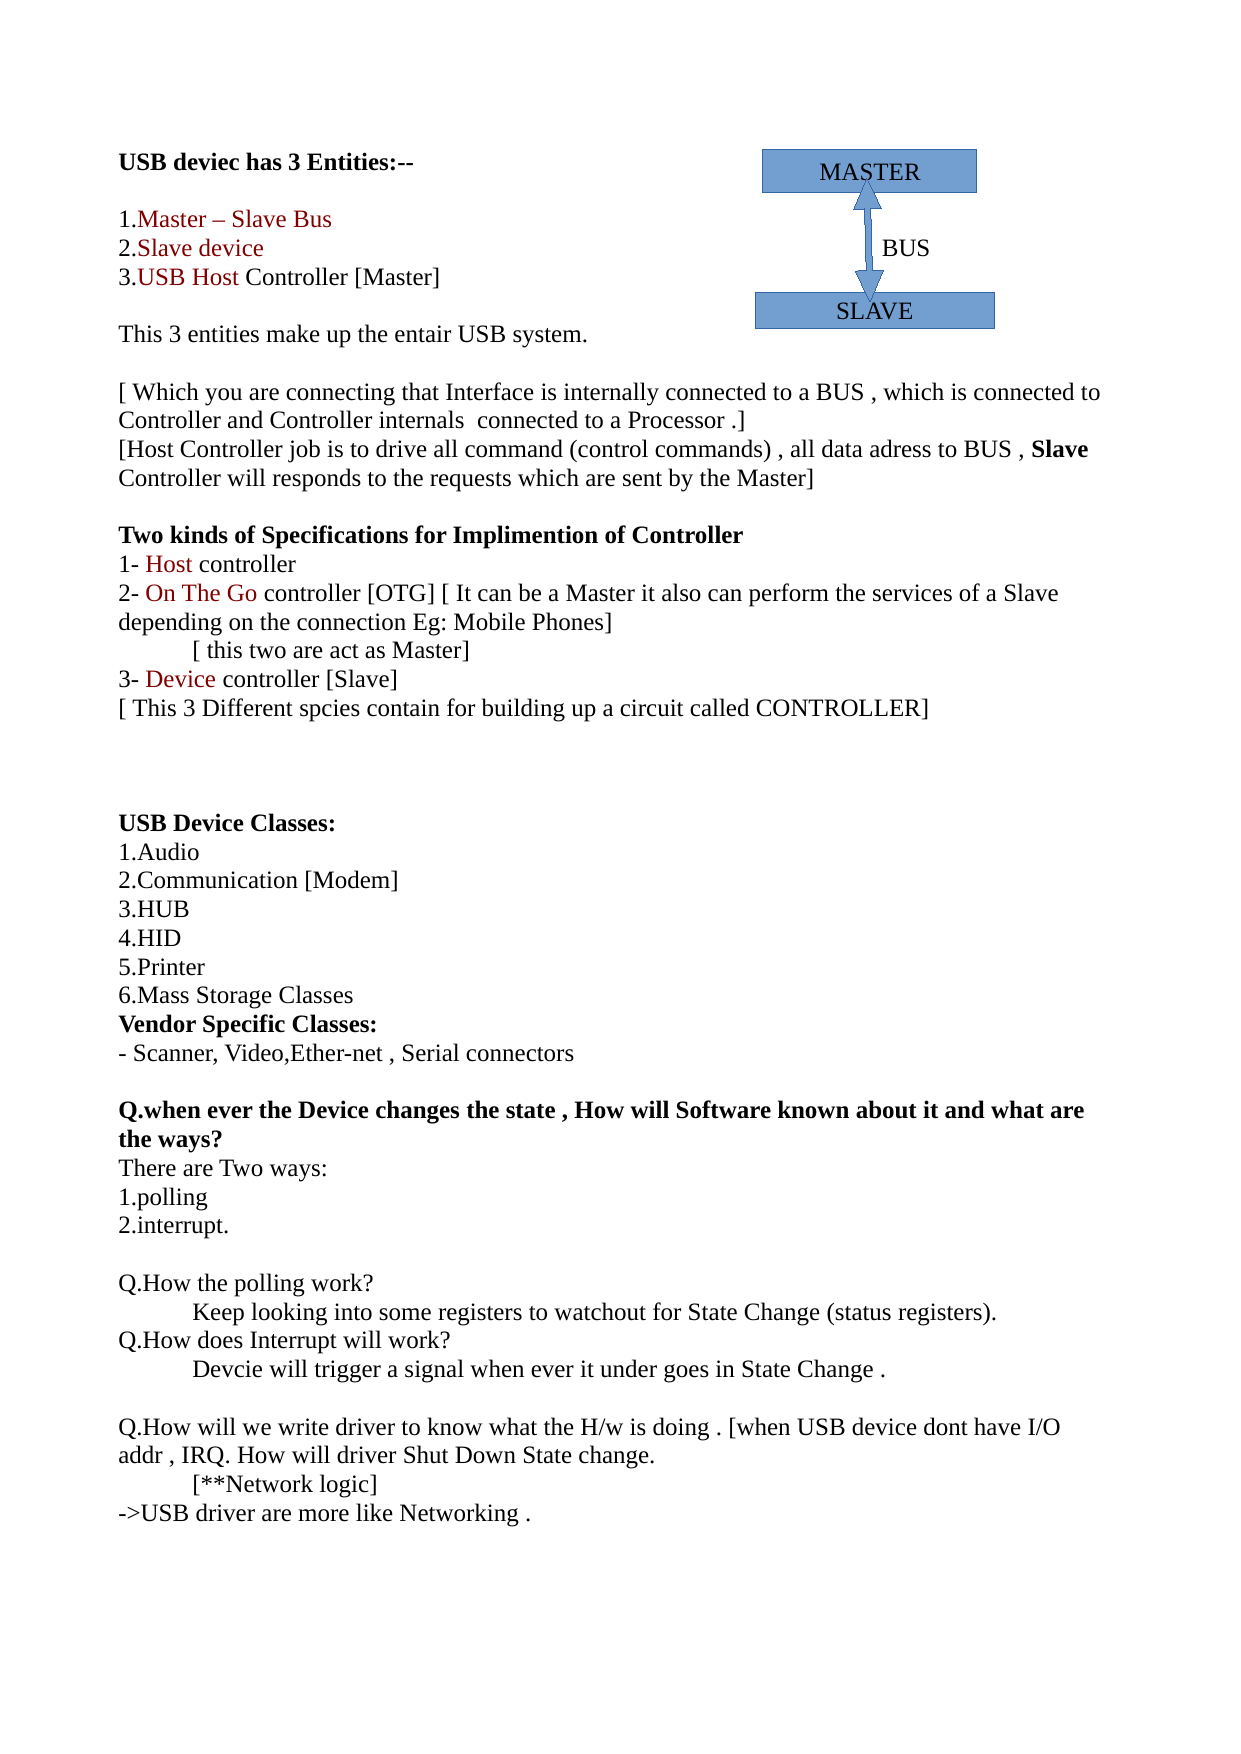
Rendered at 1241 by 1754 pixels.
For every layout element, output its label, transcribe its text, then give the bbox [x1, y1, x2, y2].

text BUS [872, 233, 1122, 262]
text 2- On The Go controller [OTG] [ It can be a Master it also can perform the services of a Slave depending on the connection Eg: Mobile Phones] [118, 578, 1122, 636]
text 1.Audio [118, 837, 1122, 866]
text Keep looking into some registers to watchout for State Change (status registers). [118, 1297, 1122, 1326]
text - Scanner, Video,Ether-net , Serial connectors [118, 1038, 1122, 1067]
text Q.How will we write driver to know what the H/w is doing . [when USB device dont have I/O addr , IRQ. How will driver Shut Down State change. [118, 1412, 1122, 1469]
text 1.polling [118, 1182, 1122, 1211]
text USB deviec has 3 Entities:-- [118, 147, 1122, 176]
text 4.HID [118, 923, 1122, 952]
text 3.HUB [118, 894, 1122, 923]
text [Host Controller job is to drive all command (control commands) , all data adress to BUS , Slave Controller will responds to the requests which are sent by the Master] [118, 434, 1122, 492]
text Q.How does Interrupt will work? [118, 1326, 1122, 1354]
text 3- Device controller [Slave] [118, 664, 1122, 693]
text [873, 262, 1122, 291]
text Q.when ever the Device changes the state , How will Software known about it and what are the ways? [118, 1096, 1122, 1153]
text Devcie will trigger a signal when ever it under goes in State Change . [118, 1354, 1122, 1383]
text [**Network logic] [118, 1469, 1122, 1498]
text [ Which you are connecting that Interface is internally connected to a BUS , which is connected to Controller and Controller internals connected to a Processor .] [118, 377, 1122, 434]
text [ This 3 Different spcies contain for building up a circuit called CONTROLLER] [118, 693, 1122, 722]
text 5.Printer [118, 952, 1122, 981]
text 3.USB Host Controller [Master] [118, 262, 866, 291]
text [871, 204, 1122, 233]
text Two kinds of Specifications for Implimention of Controller [118, 521, 1122, 549]
text 2.Communication [Modem] [118, 866, 1122, 894]
text Vendor Specific Classes: [118, 1009, 1122, 1038]
text 1.Master – Slave Bus [118, 204, 865, 233]
text USB Device Classes: [118, 808, 1122, 837]
text ->USB driver are more like Networking . [118, 1498, 1122, 1527]
text 6.Mass Storage Classes [118, 981, 1122, 1009]
text 2.Slave device [118, 233, 865, 262]
text 1- Host controller [118, 549, 1122, 578]
text 2.interrupt. [118, 1211, 1122, 1239]
text This 3 entities make up the entair USB system. [118, 319, 1122, 348]
text [ this two are act as Master] [118, 636, 1122, 664]
text There are Two ways: [118, 1153, 1122, 1182]
text Q.How the polling work? [118, 1268, 1122, 1297]
